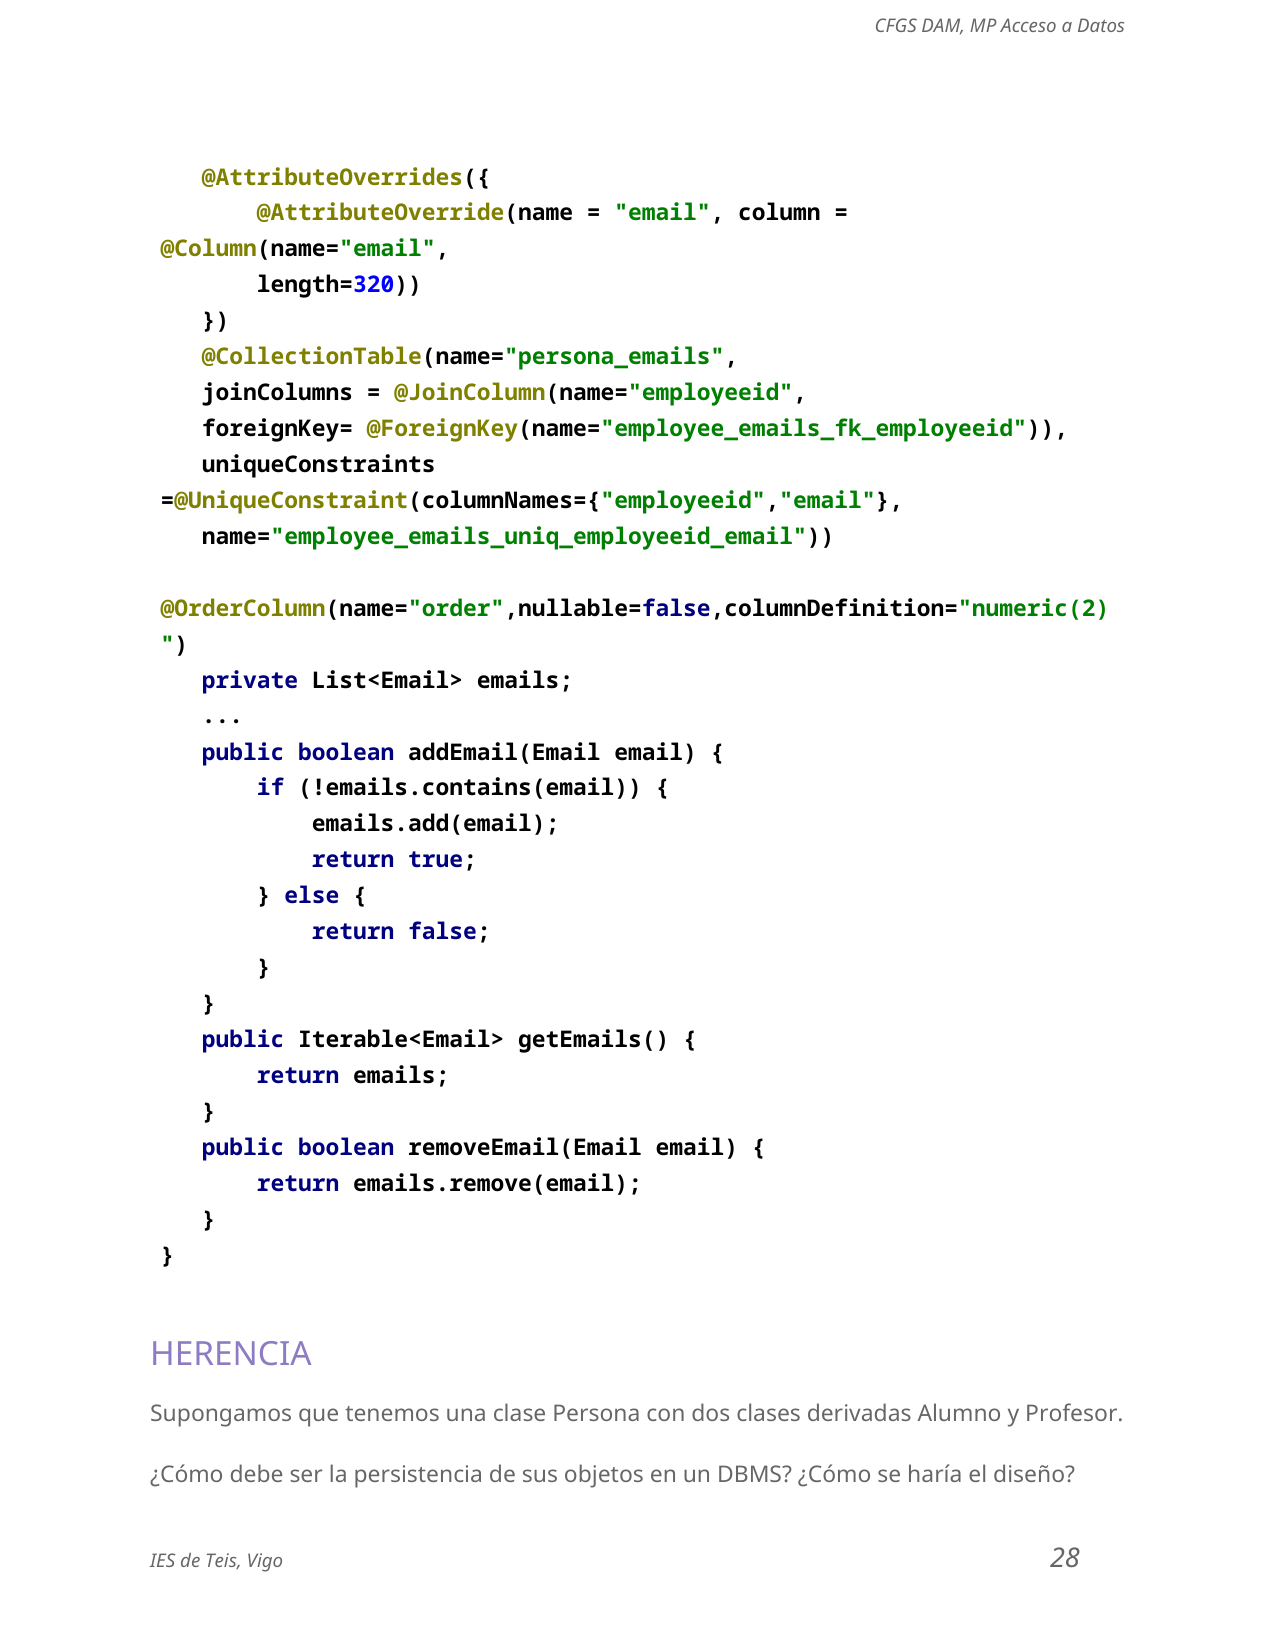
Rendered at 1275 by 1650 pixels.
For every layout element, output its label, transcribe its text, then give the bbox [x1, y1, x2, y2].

table_cell @AttributeOverrides({ @AttributeOverride(name = "email", column = @Column(name="email", length=320)) }) @CollectionTable(name="persona_emails", joinColumns = @JoinColumn(name="employeeid", foreignKey= @ForeignKey(name="employee_emails_fk_employeeid")), uniqueConstraints =@UniqueConstraint(columnNames={"employeeid","email"}, name="employee_emails_uniq_employeeid_email")) @OrderColumn(name="order",nullable=false,columnDefinition="numeric(2)") private List<Email> emails; ... public boolean addEmail(Email email) { if (!emails.contains(email)) { emails.add(email); return true; } else { return false; } } public Iterable<Email> getEmails() { return emails; } public boolean removeEmail(Email email) { return emails.remove(email); } } [150, 150, 1125, 1280]
text ¿Cómo debe ser la persistencia de sus objetos en un DBMS? ¿Cómo se haría el diseño? [150, 1458, 1125, 1489]
subtitle HERENCIA [150, 1330, 1125, 1376]
text Supongamos que tenemos una clase Persona con dos clases derivadas Alumno y Profesor. [150, 1396, 1125, 1428]
